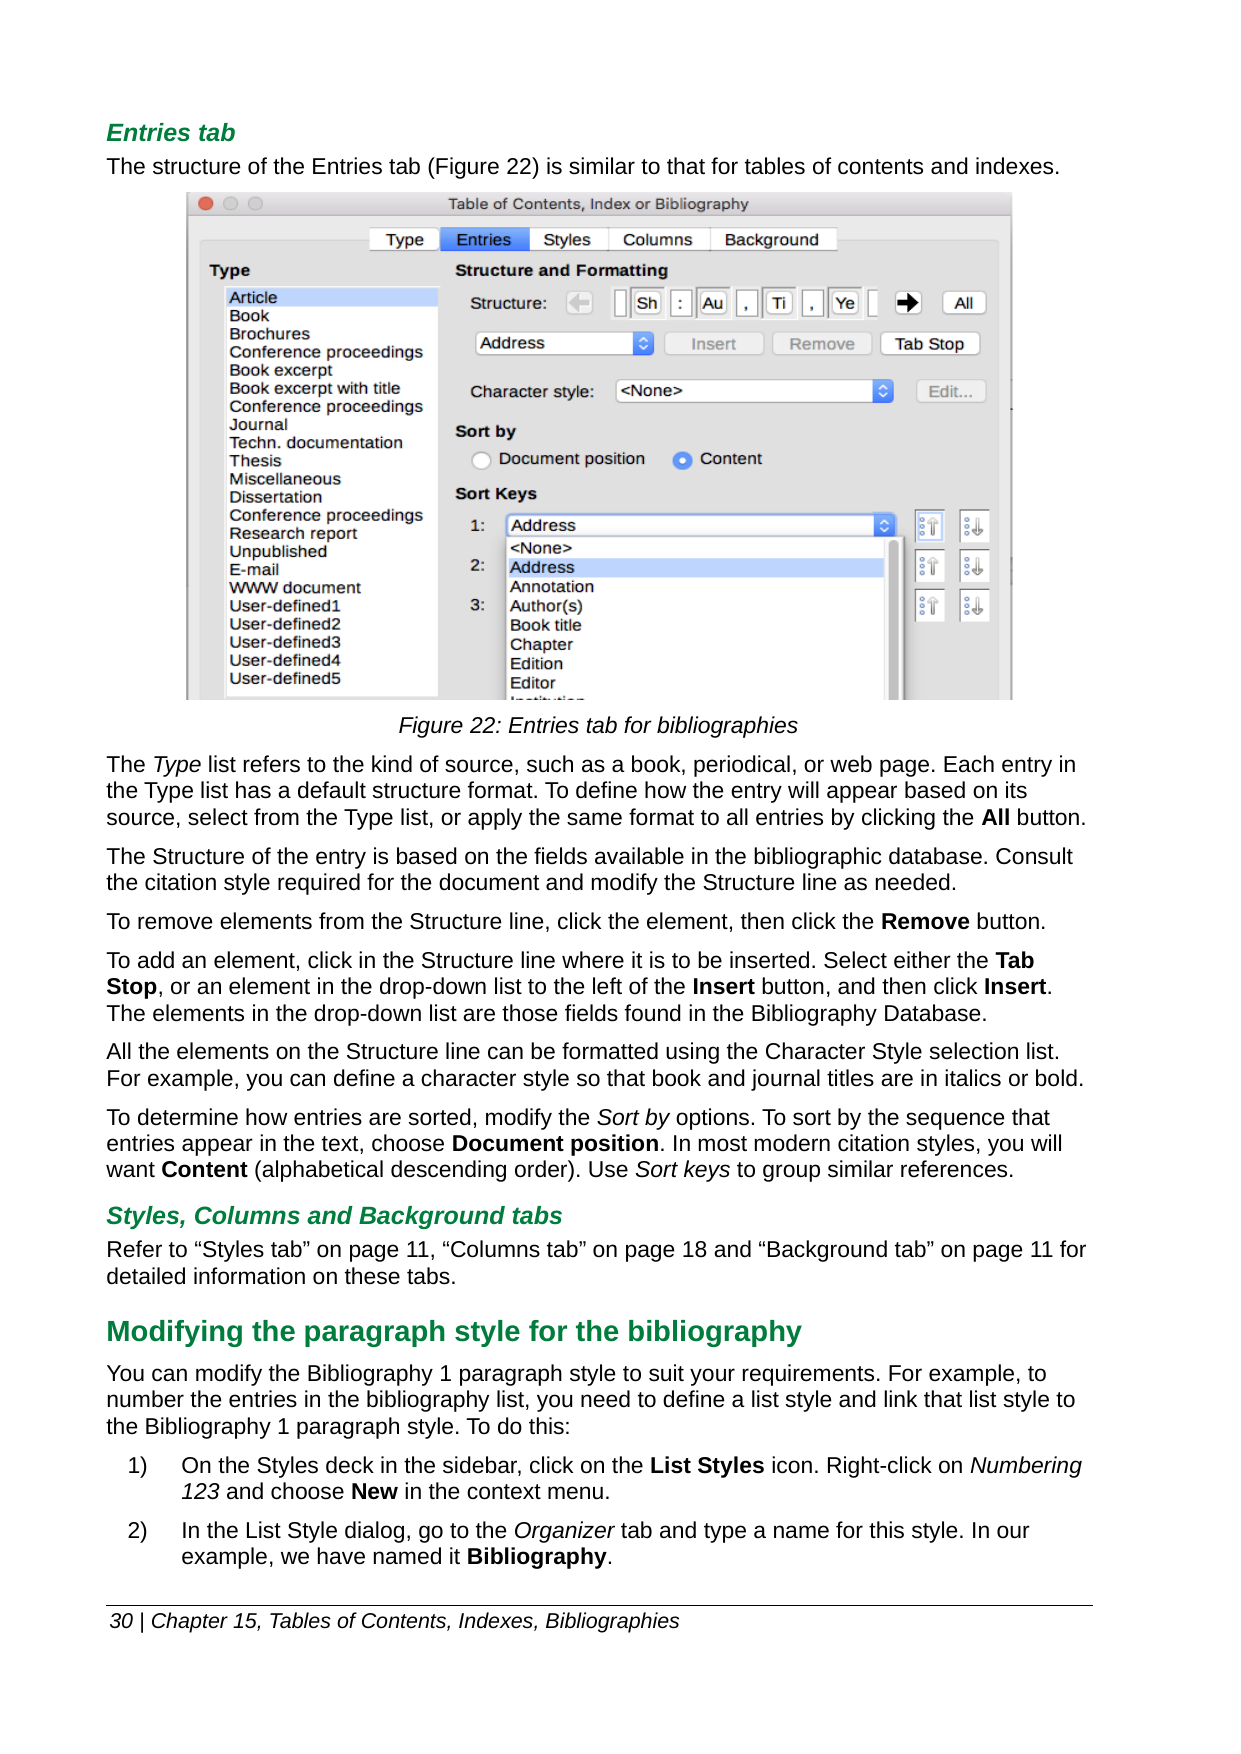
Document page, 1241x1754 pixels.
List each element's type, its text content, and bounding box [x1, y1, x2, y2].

list The Structure of the entry is based on the fields available in the bibliographic database. Consult the citation style required for the document and modify the Structure line as needed. [106, 843, 1093, 895]
text To add an element, click in the Structure line where it is to be inserted. Select either the Tab Stop, or an element in the drop-down list to the left of the Insert button, and then click Insert. The elements in the drop-down list are those fields found in the Bibliography Database. [106, 947, 1093, 1026]
text To determine how entries are sorted, modify the Sort by options. To sort by the sequence that entries appear in the text, choose Document position. In most modern citation styles, you will want Content (alphabetical descending order). Use Sort keys to group similar references. [106, 1103, 1093, 1183]
text Refer to “Styles tab” on page 11, “Columns tab” on page 18 and “Background tab” on page 11 for detailed information on these tabs. [106, 1236, 1093, 1289]
list You can modify the Bibliography 1 paragraph style to suit your requirements. For example, to number the entries in the bibliography list, you need to define a list style and link that list style to the Bibliography 1 paragraph style. To do this: [106, 1360, 1093, 1439]
subtitle Entries tab [106, 118, 1093, 147]
subtitle Styles, Columns and Background tabs [106, 1201, 1093, 1230]
text Figure 22: Entries tab for bibliographies [185, 712, 1013, 738]
list The structure of the Entries tab (Figure 22) is similar to that for tables of contents and indexes. [106, 153, 1093, 179]
list On the Styles deck in the sidebar, click on the List Styles icon. Right-click on Numbering 123 and choose New in the context menu. [148, 1452, 1093, 1504]
text The Type list refers to the kind of source, such as a book, periodical, or web page. Each entry in the Type list has a default structure format. To define how the entry will appear based on its source, select from the Type list, or apply the same format to all entries by clicking the All button. [106, 751, 1093, 830]
list In the List Style dialog, go to the Organizer tab and type a name for this style. In our example, we have named it Bibliography. [148, 1517, 1093, 1569]
picture [186, 192, 1013, 700]
text All the elements on the Structure line can be formatted using the Character Style selection list. For example, you can define a character style so that book and journal titles are in italics or bold. [106, 1038, 1093, 1091]
text To remove elements from the Structure line, click the element, then click the Remove button. [106, 908, 1093, 934]
subtitle Modifying the paragraph style for the bibliography [106, 1314, 1093, 1348]
